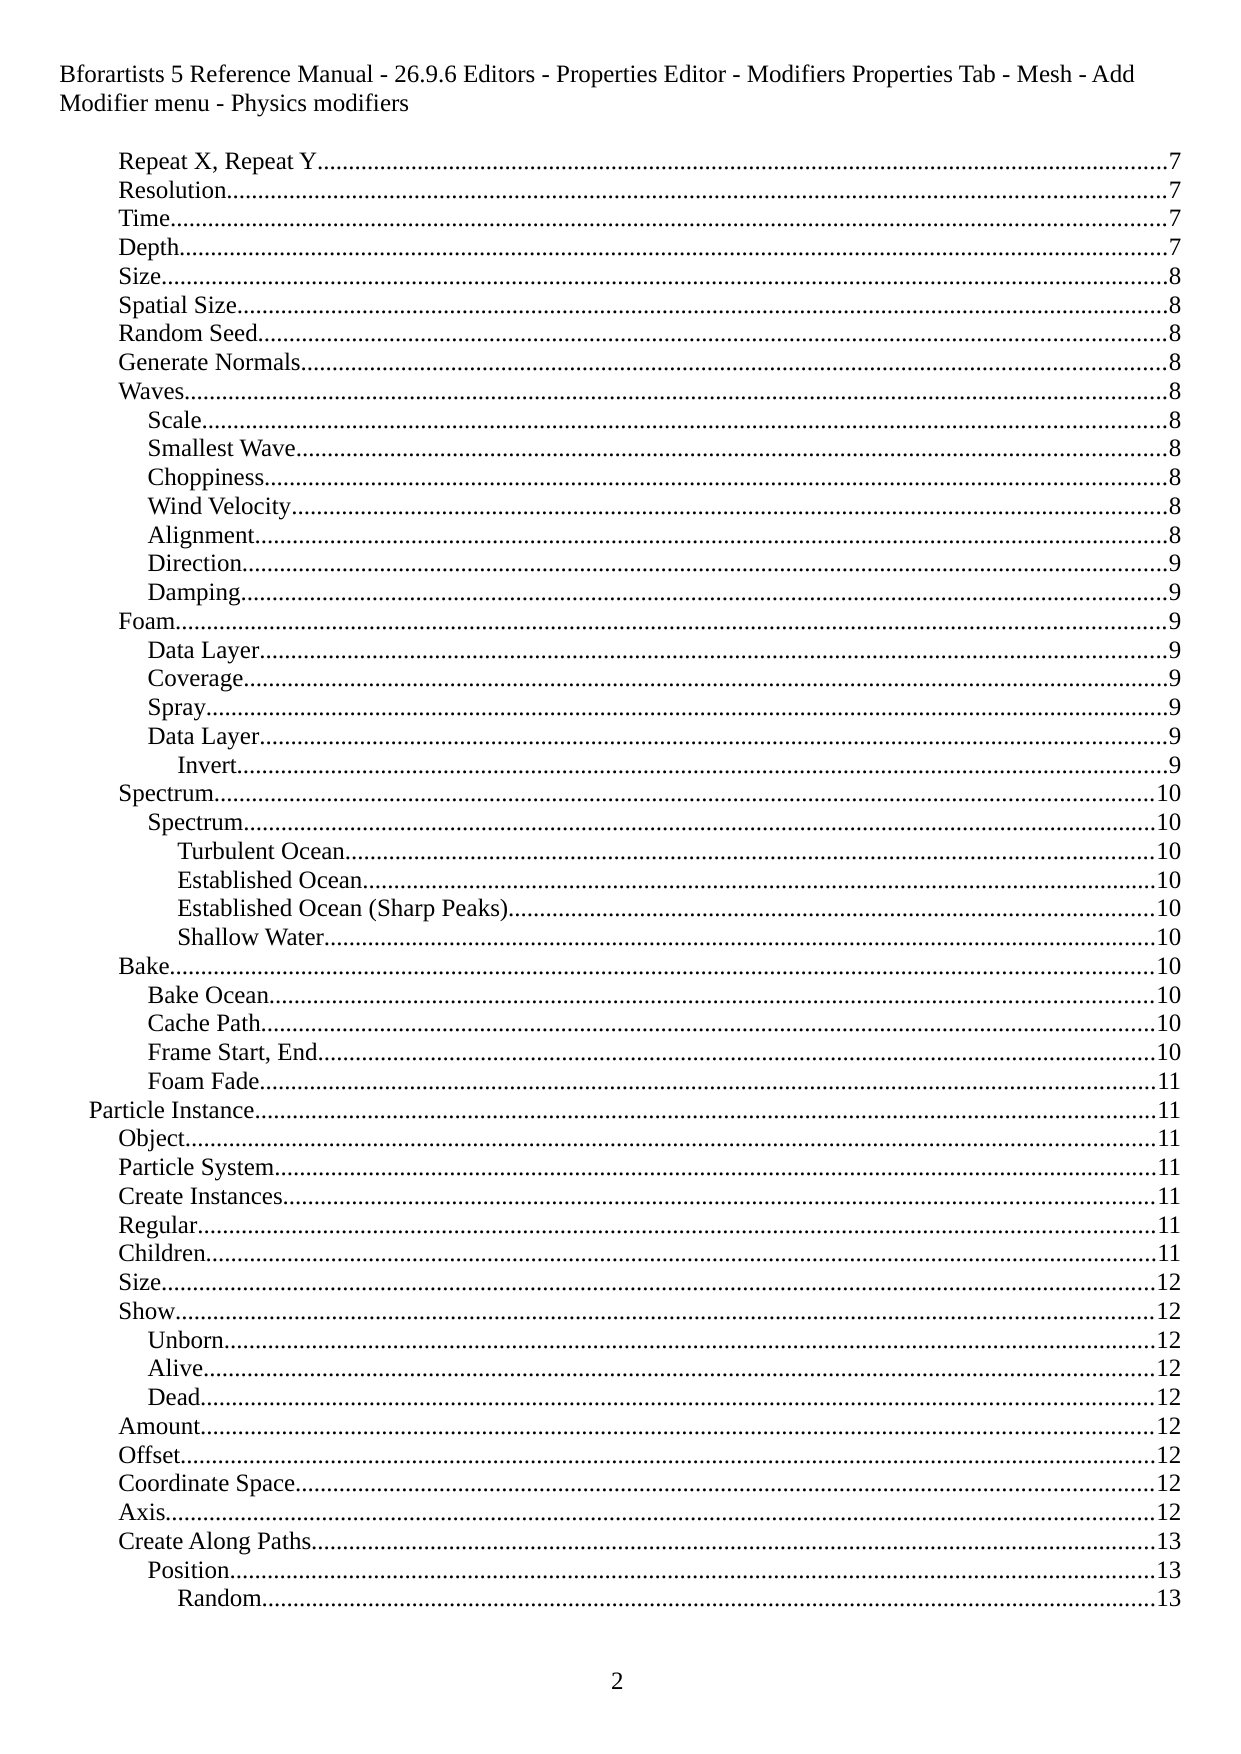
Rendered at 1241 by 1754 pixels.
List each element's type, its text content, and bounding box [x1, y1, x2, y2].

text Resolution 7 [118, 175, 1181, 203]
text Coverage 9 [147, 663, 1181, 692]
text Cache Path 10 [147, 1008, 1181, 1037]
text Repeat X, Repeat Y 7 [118, 146, 1181, 175]
text Foam 9 [118, 606, 1181, 635]
text Bake 10 [118, 951, 1181, 980]
text Established Ocean 10 [177, 865, 1181, 893]
text Time 7 [118, 203, 1181, 232]
text Smallest Wave 8 [147, 433, 1181, 462]
text Waves 8 [118, 376, 1181, 405]
text Particle System 11 [118, 1152, 1181, 1181]
text Show 12 [118, 1296, 1181, 1325]
text Coordinate Space 12 [118, 1468, 1181, 1497]
text Turbulent Ocean 10 [177, 836, 1181, 865]
text Spectrum 10 [118, 778, 1181, 807]
text Create Instances 11 [118, 1181, 1181, 1210]
text Foam Fade 11 [147, 1066, 1181, 1095]
text Size 12 [118, 1267, 1181, 1296]
text Alive 12 [147, 1353, 1181, 1382]
text Data Layer 9 [147, 721, 1181, 750]
text Random 13 [177, 1583, 1181, 1612]
text Particle Instance 11 [88, 1095, 1181, 1123]
text Axis 12 [118, 1497, 1181, 1526]
text Direction 9 [147, 548, 1181, 577]
text Spectrum 10 [147, 807, 1181, 836]
text Position 13 [147, 1555, 1181, 1583]
text Choppiness 8 [147, 462, 1181, 491]
text Unborn 12 [147, 1325, 1181, 1353]
text Spray 9 [147, 692, 1181, 721]
text Generate Normals 8 [118, 347, 1181, 376]
text Shallow Water 10 [177, 922, 1181, 951]
text Size 8 [118, 261, 1181, 290]
text Damping 9 [147, 577, 1181, 606]
text Dead 12 [147, 1382, 1181, 1411]
text Bake Ocean 10 [147, 980, 1181, 1008]
text Frame Start, End 10 [147, 1037, 1181, 1066]
text Create Along Paths 13 [118, 1526, 1181, 1555]
text Scale 8 [147, 405, 1181, 433]
text Amount 12 [118, 1411, 1181, 1440]
text Random Seed 8 [118, 318, 1181, 347]
text Wind Velocity 8 [147, 491, 1181, 520]
text Children 11 [118, 1238, 1181, 1267]
text Offset 12 [118, 1440, 1181, 1468]
text Spatial Size 8 [118, 290, 1181, 318]
text Established Ocean (Sharp Peaks) 10 [177, 893, 1181, 922]
text Alignment 8 [147, 520, 1181, 548]
text Regular 11 [118, 1210, 1181, 1238]
text Object 11 [118, 1123, 1181, 1152]
text Data Layer 9 [147, 635, 1181, 663]
text Depth 7 [118, 232, 1181, 261]
text Invert 9 [177, 750, 1181, 778]
